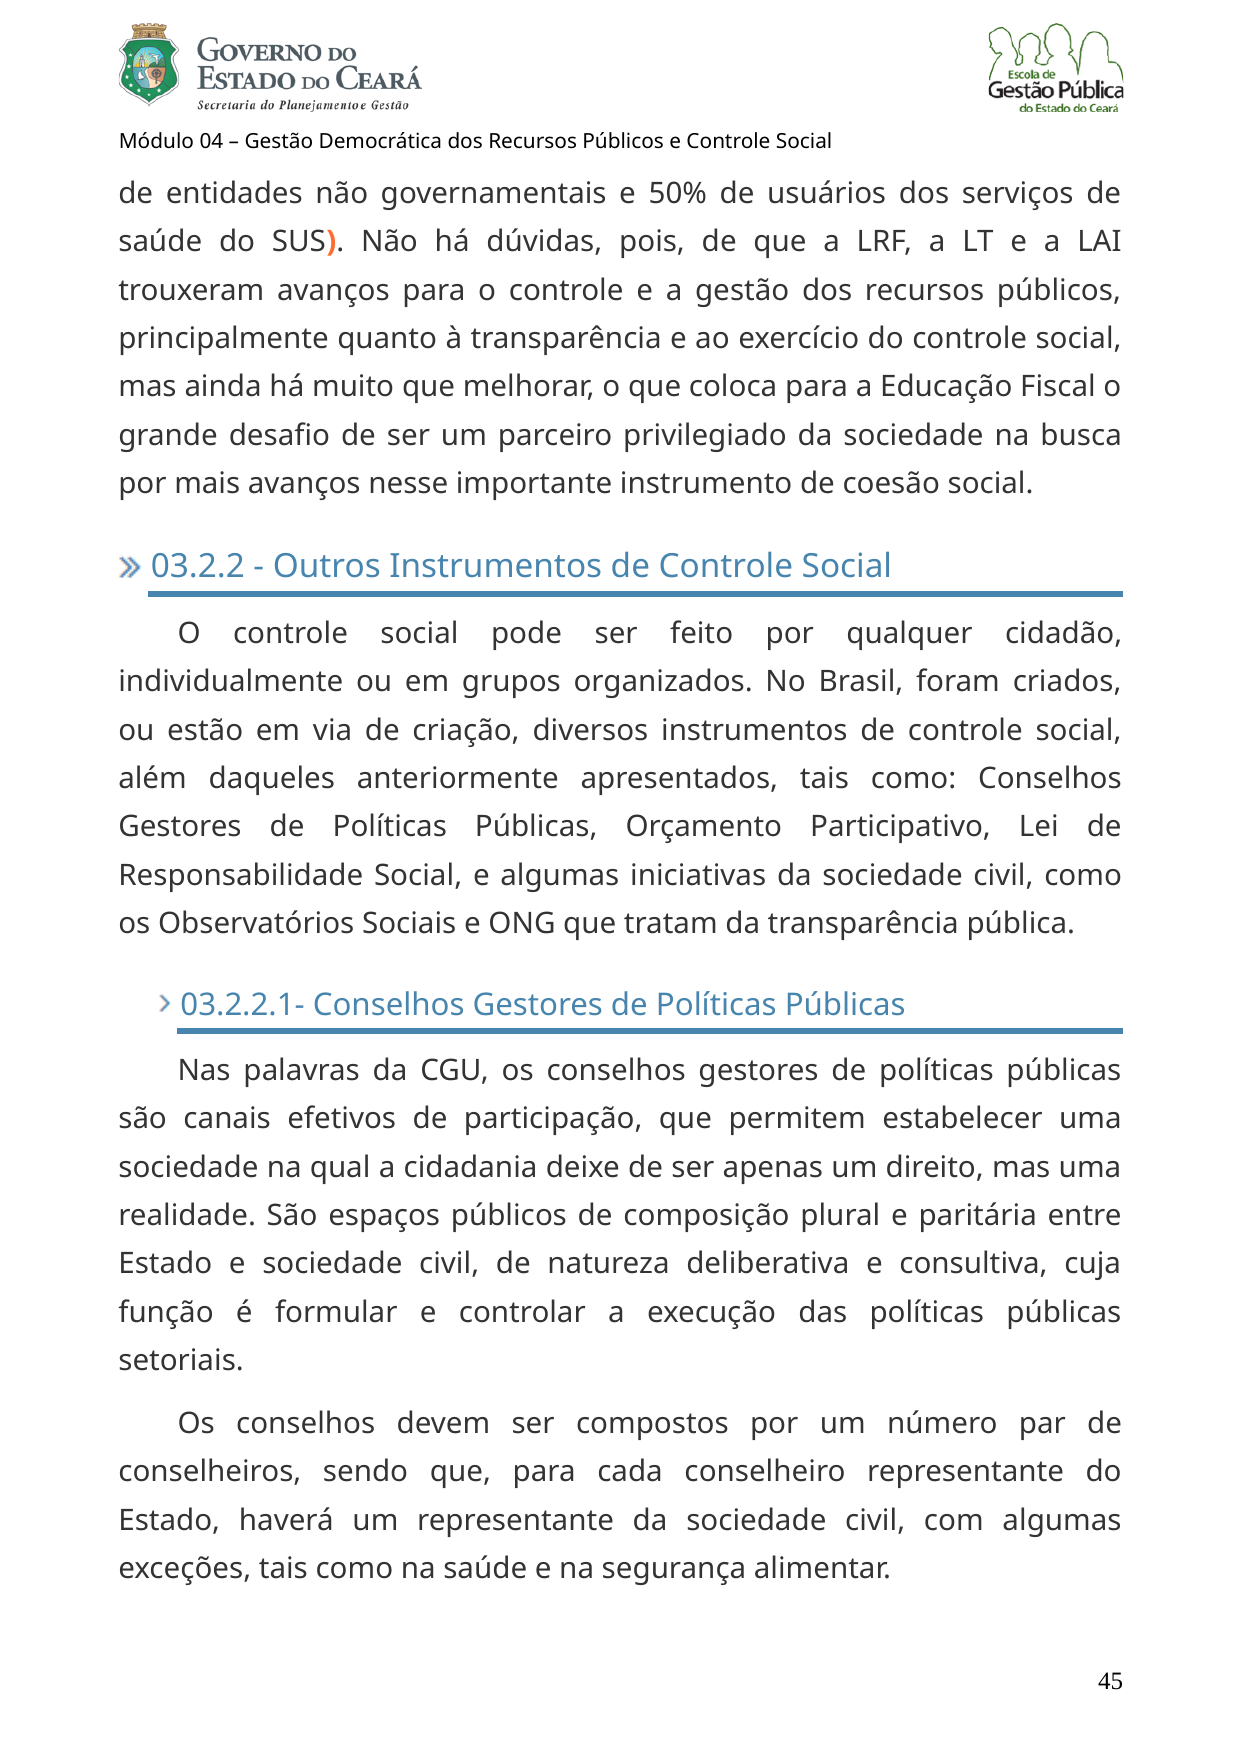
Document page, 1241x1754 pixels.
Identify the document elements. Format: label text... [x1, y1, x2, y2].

subtitle 03.2.2.1- Conselhos Gestores de Políticas Públicas [177, 979, 1123, 1028]
picture [152, 989, 176, 1020]
text Nas palavras da CGU, os conselhos gestores de políticas públicas são canais efetivos de participação, que permitem estabelecer uma sociedade na qual a cidadania deixe de ser apenas um direito, mas uma realidade. São espaços públicos de composição plural e paritária entre Estado e sociedade civil, de natureza deliberativa e consultiva, cuja função é formular e controlar a execução das políticas públicas setoriais. [118, 1049, 1123, 1379]
picture [110, 550, 148, 586]
text Os conselhos devem ser compostos por um número par de conselheiros, sendo que, para cada conselheiro representante do Estado, haverá um representante da sociedade civil, com algumas exceções, tais como na saúde e na segurança alimentar. [118, 1402, 1123, 1587]
subtitle 03.2.2 - Outros Instrumentos de Controle Social [148, 539, 1123, 591]
picture [118, 23, 1124, 112]
text O controle social pode ser feito por qualquer cidadão, individualmente ou em grupos organizados. No Brasil, foram criados, ou estão em via de criação, diversos instrumentos de controle social, além daqueles anteriormente apresentados, tais como: Conselhos Gestores de Políticas Públicas, Orçamento Participativo, Lei de Responsabilidade Social, e algumas iniciativas da sociedade civil, como os Observatórios Sociais e ONG que tratam da transparência pública. [118, 612, 1123, 942]
text de entidades não governamentais e 50% de usuários dos serviços de saúde do SUS). Não há dúvidas, pois, de que a LRF, a LT e a LAI trouxeram avanços para o controle e a gestão dos recursos públicos, principalmente quanto à transparência e ao exercício do controle social, mas ainda há muito que melhorar, o que coloca para a Educação Fiscal o grande desafio de ser um parceiro privilegiado da sociedade na busca por mais avanços nesse importante instrumento de coesão social. [118, 172, 1123, 502]
